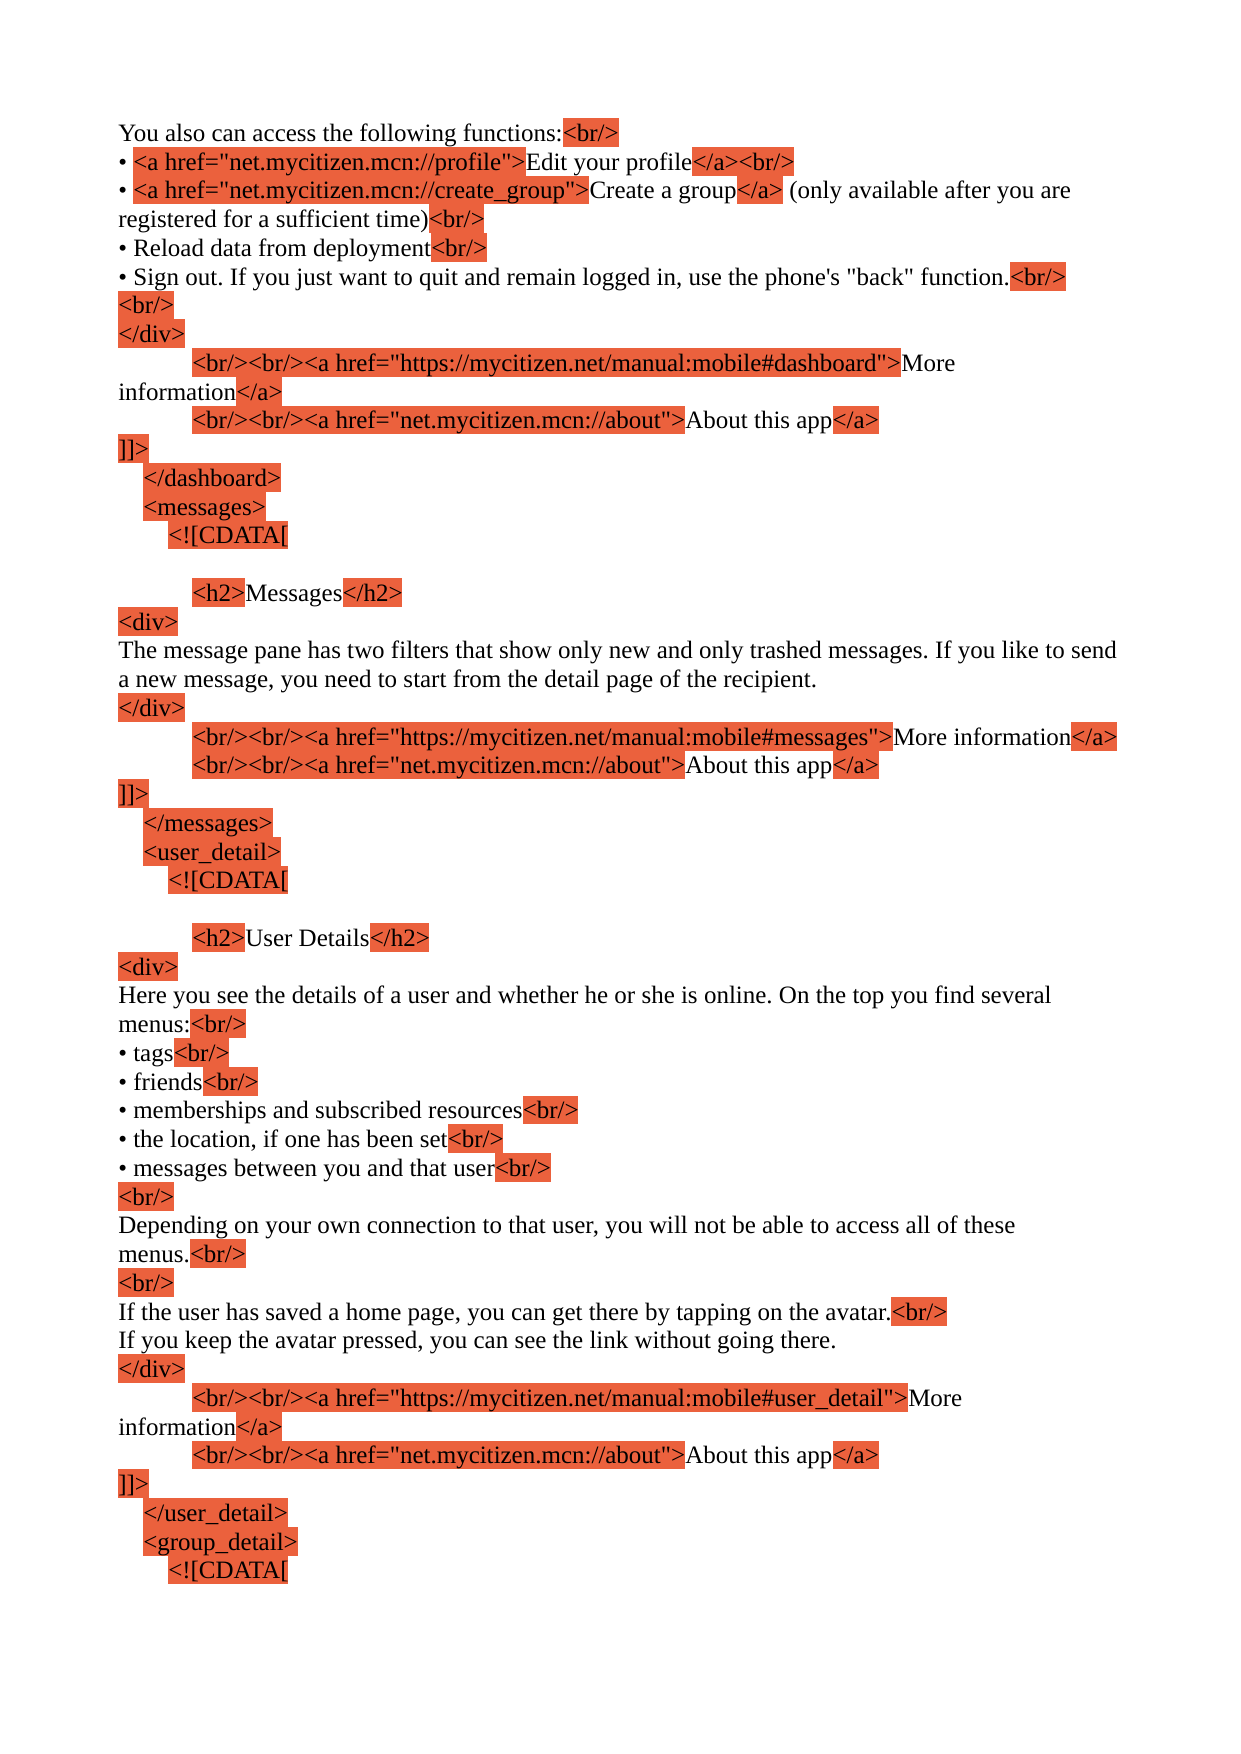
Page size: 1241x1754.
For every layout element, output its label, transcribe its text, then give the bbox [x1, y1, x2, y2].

text <div> [118, 607, 1122, 636]
text </div> [118, 1354, 1122, 1383]
text • Reload data from deployment<br/> [118, 233, 1122, 262]
text ]]> [118, 779, 1122, 808]
text Here you see the details of a user and whether he or she is online. On the top you find several menus:<br/> [118, 981, 1122, 1038]
text <br/> [118, 291, 1122, 319]
text <h2>User Details</h2> [118, 923, 1122, 952]
text You also can access the following functions:<br/> [118, 118, 1122, 147]
text <br/><br/><a href="net.mycitizen.mcn://about">About this app</a> [118, 1441, 1122, 1469]
text <h2>Messages</h2> [118, 578, 1122, 607]
text • the location, if one has been set<br/> [118, 1124, 1122, 1153]
text <![CDATA[ [118, 1556, 1122, 1584]
text <user_detail> [118, 837, 1122, 866]
text Depending on your own connection to that user, you will not be able to access all of these menus.<br/> [118, 1211, 1122, 1268]
text <messages> [118, 492, 1122, 521]
text If you keep the avatar pressed, you can see the link without going there. [118, 1326, 1122, 1354]
text </messages> [118, 808, 1122, 837]
text <br/><br/><a href="https://mycitizen.net/manual:mobile#dashboard">More information</a> [118, 348, 1122, 406]
text ]]> [118, 1469, 1122, 1498]
text </dashboard> [118, 463, 1122, 492]
text • <a href="net.mycitizen.mcn://create_group">Create a group</a> (only available after you are registered for a sufficient time)<br/> [118, 176, 1122, 233]
text <br/> [118, 1268, 1122, 1297]
text <div> [118, 952, 1122, 981]
text </div> [118, 693, 1122, 722]
text <group_detail> [118, 1527, 1122, 1556]
text <![CDATA[ [118, 866, 1122, 894]
text </user_detail> [118, 1498, 1122, 1527]
text • Sign out. If you just want to quit and remain logged in, use the phone's "back" function.<br/> [118, 262, 1122, 291]
text </div> [118, 319, 1122, 348]
text The message pane has two filters that show only new and only trashed messages. If you like to send a new message, you need to start from the detail page of the recipient. [118, 636, 1122, 693]
text • tags<br/> [118, 1038, 1122, 1067]
text <br/><br/><a href="net.mycitizen.mcn://about">About this app</a> [118, 751, 1122, 779]
text • friends<br/> [118, 1067, 1122, 1096]
text <br/> [118, 1182, 1122, 1211]
text • messages between you and that user<br/> [118, 1153, 1122, 1182]
text If the user has saved a home page, you can get there by tapping on the avatar.<br/> [118, 1297, 1122, 1326]
text <br/><br/><a href="https://mycitizen.net/manual:mobile#messages">More information</a> [118, 722, 1122, 751]
text <![CDATA[ [118, 521, 1122, 549]
text • <a href="net.mycitizen.mcn://profile">Edit your profile</a><br/> [118, 147, 1122, 176]
text ]]> [118, 434, 1122, 463]
text • memberships and subscribed resources<br/> [118, 1096, 1122, 1124]
text <br/><br/><a href="https://mycitizen.net/manual:mobile#user_detail">More information</a> [118, 1383, 1122, 1441]
text <br/><br/><a href="net.mycitizen.mcn://about">About this app</a> [118, 406, 1122, 434]
